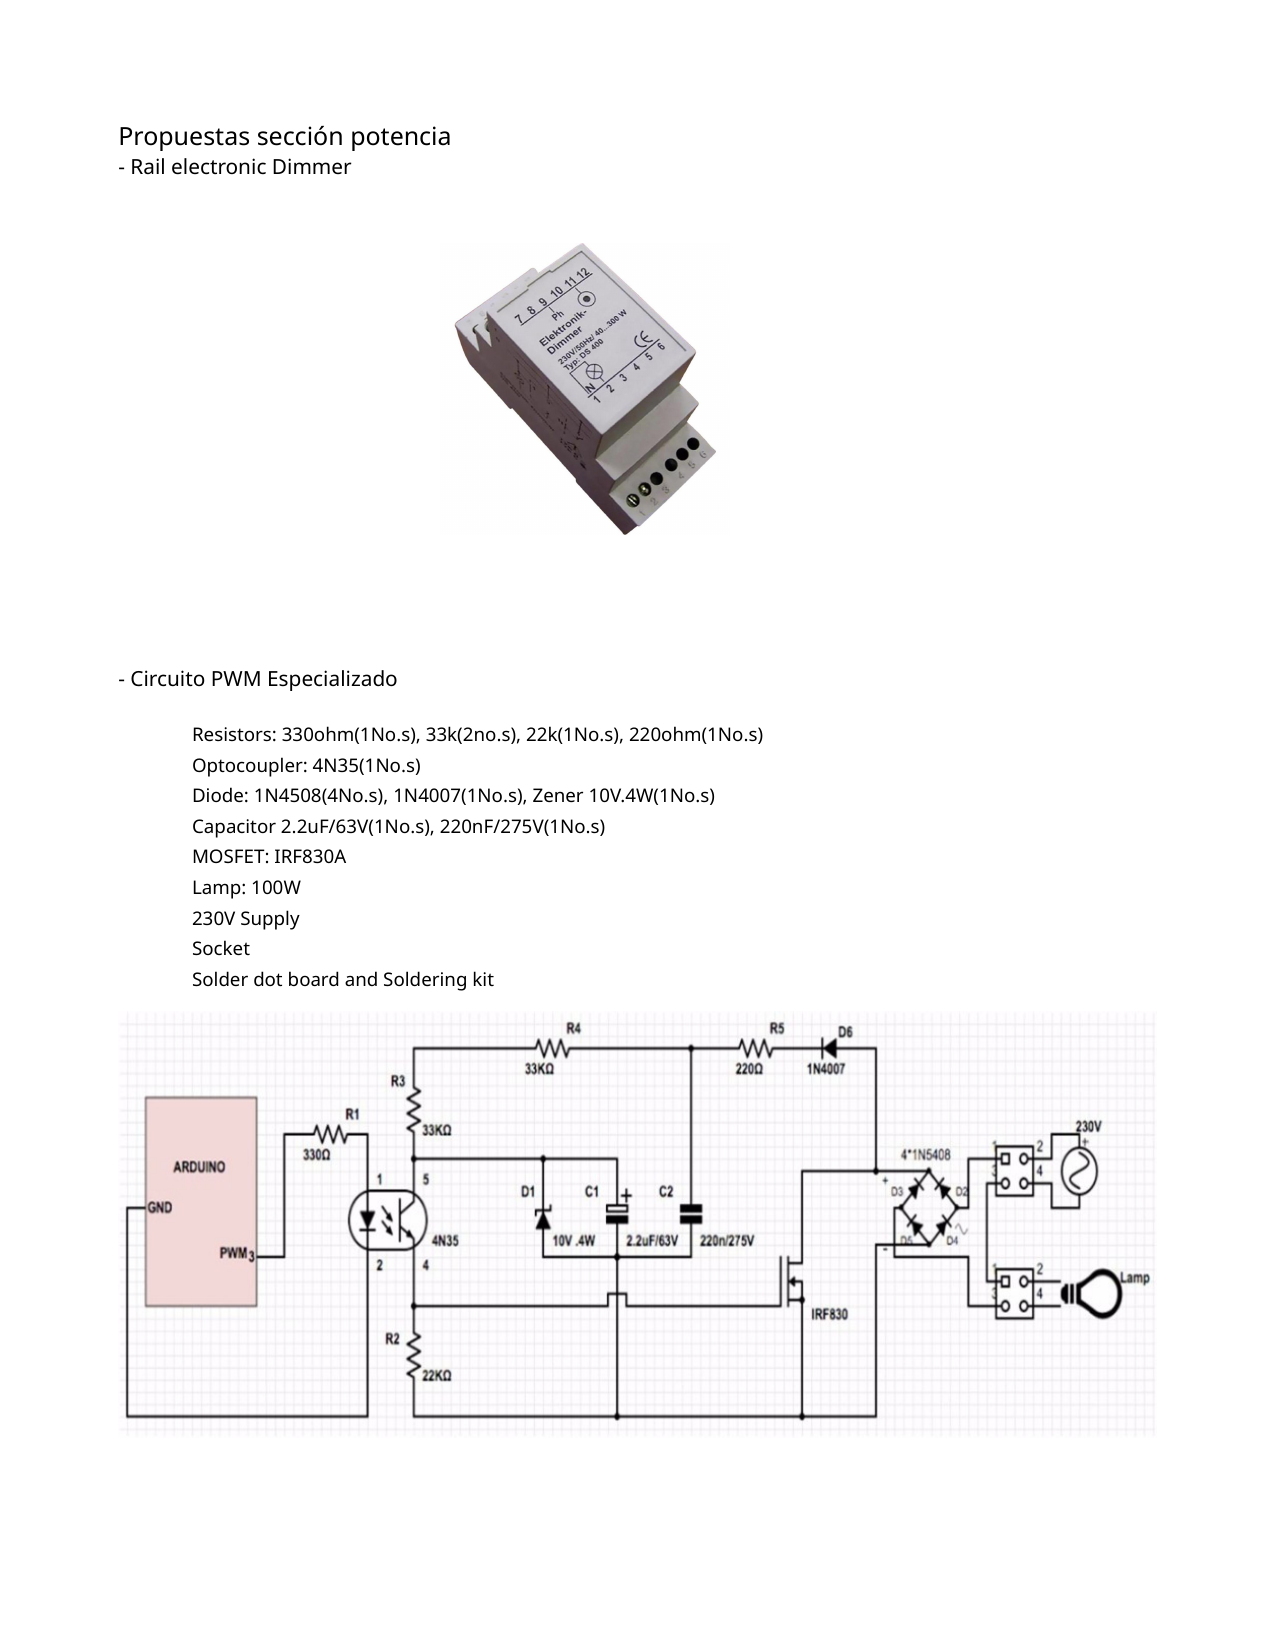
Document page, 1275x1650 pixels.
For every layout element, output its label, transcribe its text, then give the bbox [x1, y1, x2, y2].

text Capacitor 2.2uF/63V(1No.s), 220nF/275V(1No.s) [192, 813, 1157, 839]
text Propuestas sección potencia [118, 118, 1157, 152]
text MOSFET: IRF830A [192, 844, 1157, 869]
picture [118, 1011, 1157, 1438]
text 230V Supply [192, 905, 1157, 931]
text Solder dot board and Soldering kit [192, 966, 1157, 992]
text Diode: 1N4508(4No.s), 1N4007(1No.s), Zener 10V.4W(1No.s) [192, 782, 1157, 808]
text Lamp: 100W [192, 874, 1157, 900]
text Optocoupler: 4N35(1No.s) [192, 752, 1157, 777]
text Resistors: 330ohm(1No.s), 33k(2no.s), 22k(1No.s), 220ohm(1No.s) [118, 721, 1157, 747]
text - Circuito PWM Especializado [118, 664, 1157, 693]
text Socket [192, 936, 1157, 961]
text - Rail electronic Dimmer [118, 152, 1157, 181]
picture [439, 243, 731, 535]
